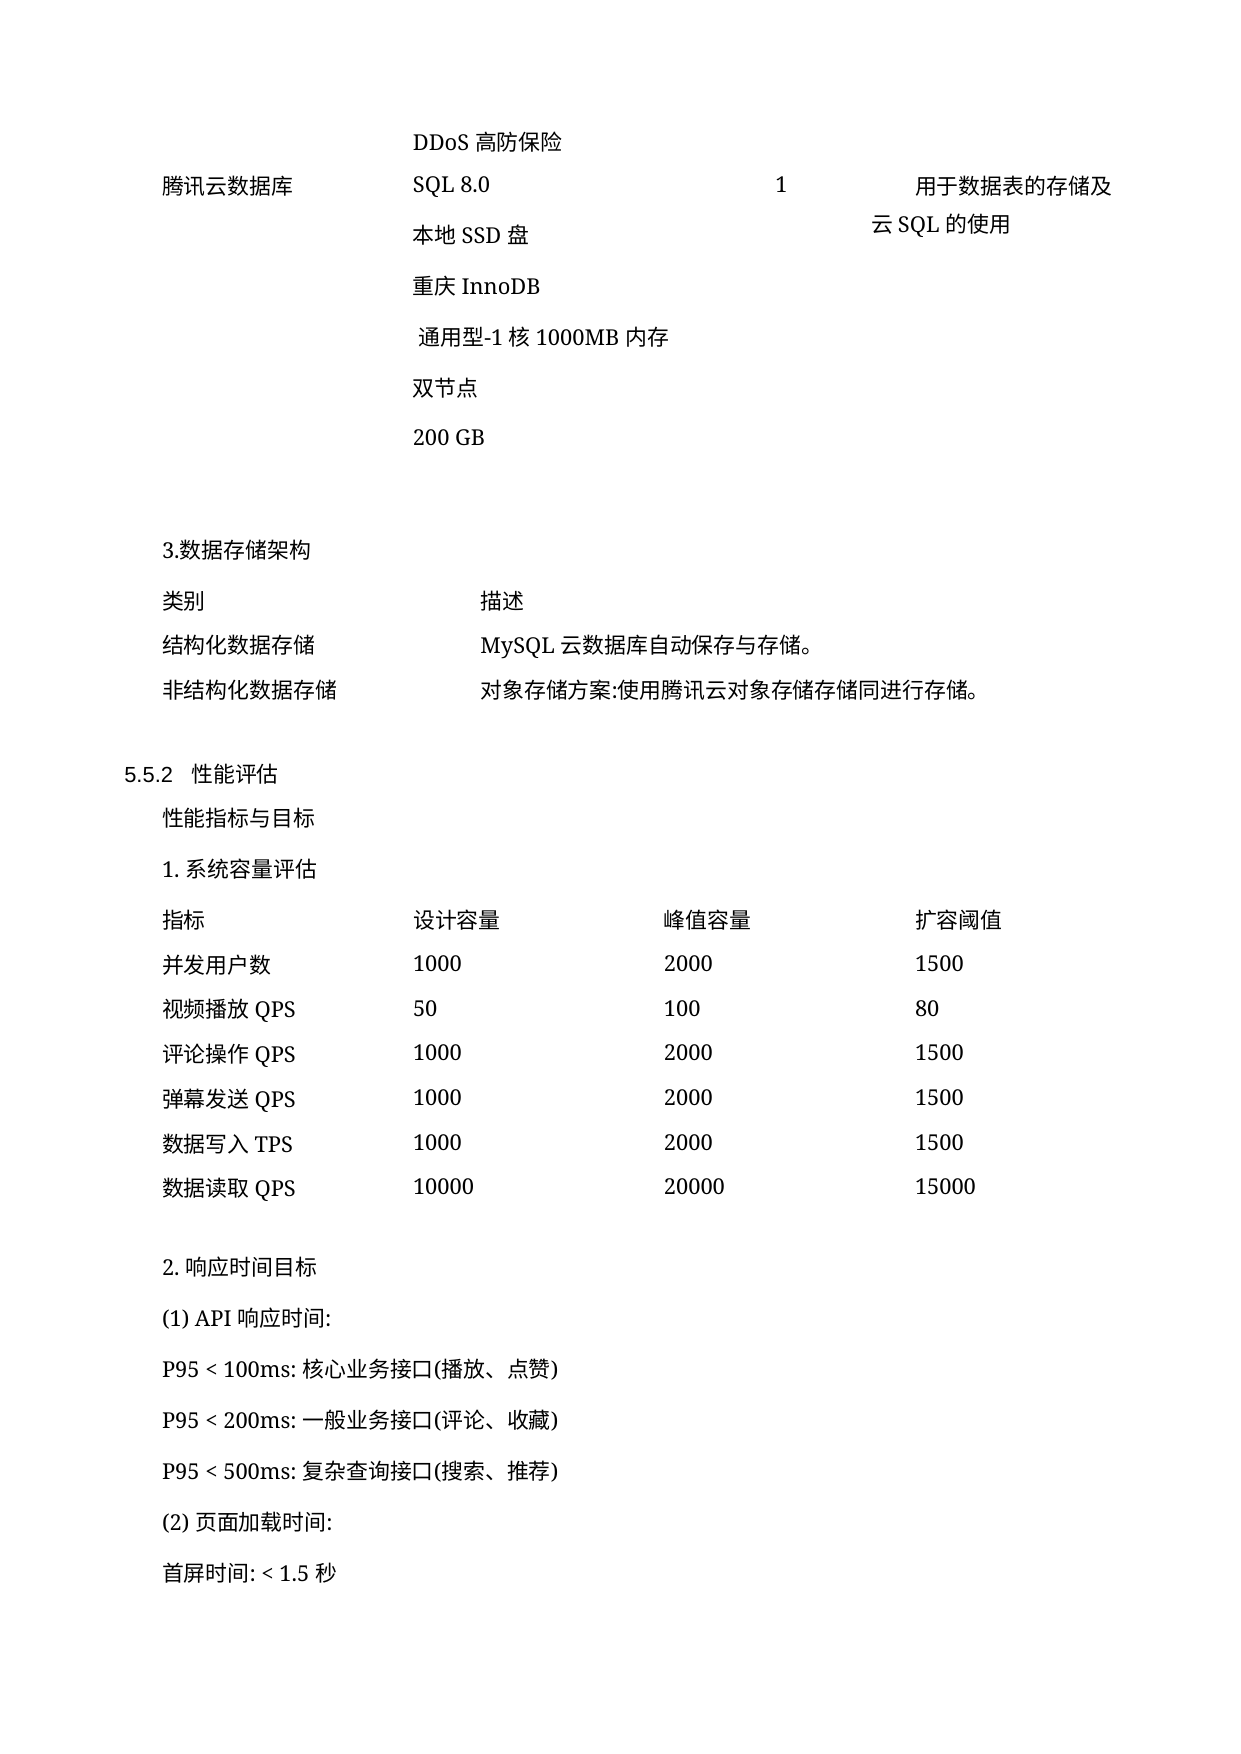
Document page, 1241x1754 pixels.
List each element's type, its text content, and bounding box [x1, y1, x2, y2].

table_cell SQL 8.0 本地 SSD 盘 重庆 InnoDB 通用型-1 核 1000MB 内存 双节点 200 GB [369, 163, 731, 458]
table_cell 1500 [871, 1031, 1122, 1075]
table_cell 视频播放 QPS [118, 986, 369, 1031]
table_cell 数据写入 TPS [118, 1120, 369, 1165]
table_cell DDoS 高防保险 [369, 118, 731, 163]
table_cell 并发用户数 [118, 941, 369, 986]
table_cell 2000 [620, 1120, 871, 1165]
text 3.数据存储架构 [118, 533, 1122, 564]
table_cell 20000 [620, 1165, 871, 1209]
table_cell 10000 [369, 1165, 620, 1209]
table_cell 1000 [369, 1120, 620, 1165]
table_cell 1000 [369, 1075, 620, 1120]
table_cell 数据读取 QPS [118, 1165, 369, 1209]
table_cell 1500 [871, 1120, 1122, 1165]
table_cell 1000 [369, 941, 620, 986]
table_cell 50 [369, 986, 620, 1031]
table_cell 2000 [620, 1075, 871, 1120]
table_cell 用于数据表的存储及云 SQL 的使用 [871, 163, 1122, 458]
table_cell 1500 [871, 1075, 1122, 1120]
text P95 < 100ms: 核心业务接口(播放、点赞) [118, 1352, 1122, 1384]
table_header 描述 [436, 577, 1122, 622]
table_cell 结构化数据存储 [118, 622, 436, 667]
text P95 < 500ms: 复杂查询接口(搜索、推荐) [118, 1454, 1122, 1486]
text 首屏时间: < 1.5 秒 [118, 1556, 1122, 1588]
table_header 类别 [118, 577, 436, 622]
table_cell 非结构化数据存储 [118, 667, 436, 711]
table_cell 弹幕发送 QPS [118, 1075, 369, 1120]
table_header 设计容量 [369, 897, 620, 941]
text 2. 响应时间目标 [118, 1250, 1122, 1282]
text 1. 系统容量评估 [118, 852, 1122, 884]
table_cell MySQL 云数据库自动保存与存储。 [436, 622, 1122, 667]
text P95 < 200ms: 一般业务接口(评论、收藏) [118, 1403, 1122, 1435]
table_cell 1000 [369, 1031, 620, 1075]
table_cell 15000 [871, 1165, 1122, 1209]
table_cell 对象存储方案:使用腾讯云对象存储存储同进行存储。 [436, 667, 1122, 711]
text 性能指标与目标 [118, 801, 1122, 833]
table_cell 1 [731, 163, 871, 458]
table_cell [731, 118, 871, 163]
table_header 扩容阈值 [871, 897, 1122, 941]
table_cell 腾讯云数据库 [118, 163, 369, 458]
text (2) 页面加载时间: [118, 1505, 1122, 1537]
table_cell 80 [871, 986, 1122, 1031]
table_cell [871, 118, 1122, 163]
text (1) API 响应时间: [118, 1301, 1122, 1333]
table_header 峰值容量 [620, 897, 871, 941]
table_cell 100 [620, 986, 871, 1031]
table_cell 2000 [620, 941, 871, 986]
table_header 指标 [118, 897, 369, 941]
table_cell 评论操作 QPS [118, 1031, 369, 1075]
table_cell 1500 [871, 941, 1122, 986]
table_cell 2000 [620, 1031, 871, 1075]
table_cell [118, 118, 369, 163]
subtitle 性能评估 [118, 757, 1122, 789]
